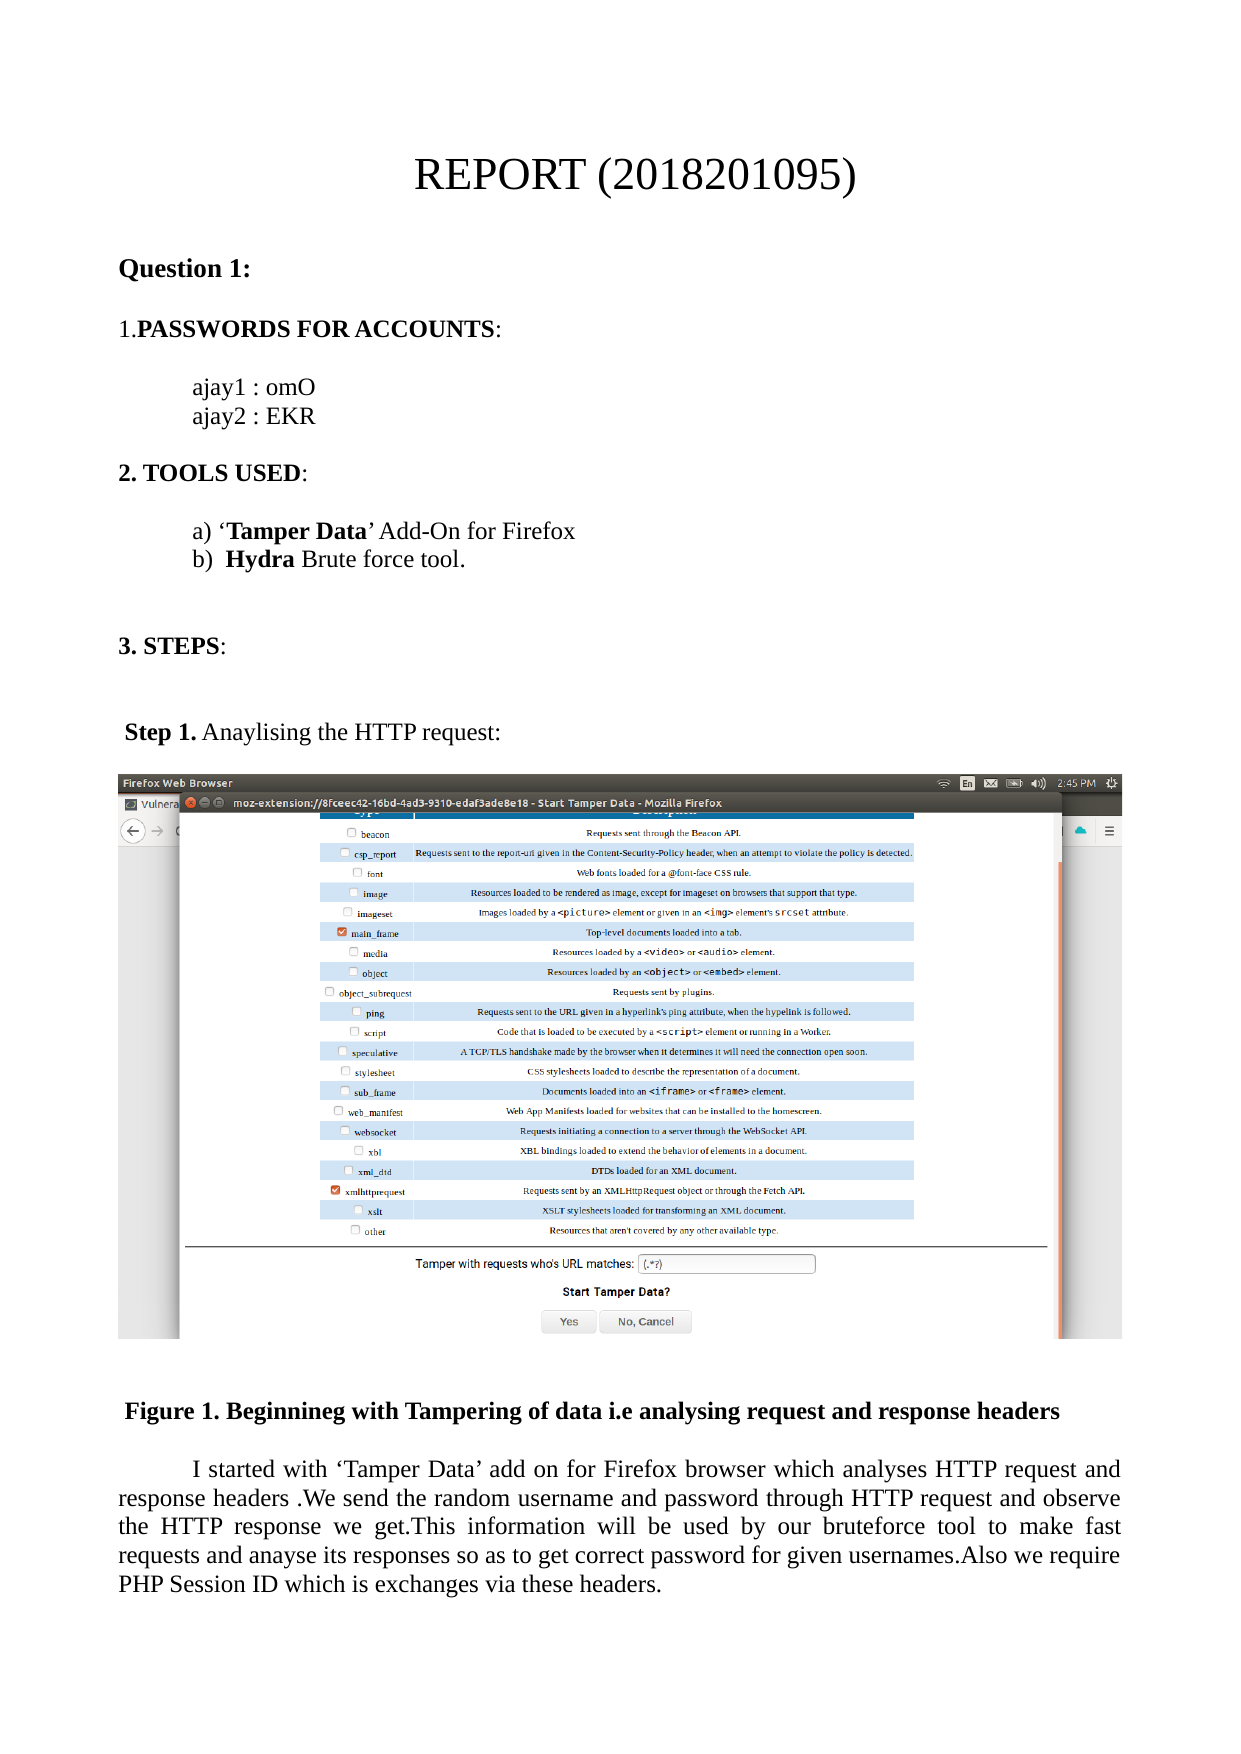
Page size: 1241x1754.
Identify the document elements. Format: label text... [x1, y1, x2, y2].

text Question 1: [118, 252, 1122, 283]
text 2. TOOLS USED: [118, 458, 1122, 487]
text ajay1 : omO [118, 372, 1122, 401]
picture [118, 774, 1123, 1339]
text REPORT (2018201095) [118, 147, 1122, 199]
text 3. STEPS: [118, 631, 1122, 659]
text a) ‘Tamper Data’ Add-On for Firefox [118, 516, 1122, 544]
text b) Hydra Brute force tool. [118, 544, 1122, 573]
text ajay2 : EKR [118, 401, 1122, 429]
text Figure 1. Beginnineg with Tampering of data i.e analysing request and response headers [118, 1396, 1122, 1425]
text 1.PASSWORDS FOR ACCOUNTS: [118, 314, 1122, 343]
text Step 1. Anaylising the HTTP request: [118, 717, 1122, 746]
text I started with ‘Tamper Data’ add on for Firefox browser which analyses HTTP request and response headers .We send the random username and password through HTTP request and observe the HTTP response we get.This information will be used by our bruteforce tool to make fast requests and anayse its responses so as to get correct password for given usernames.Also we require PHP Session ID which is exchanges via these headers. [118, 1454, 1122, 1598]
